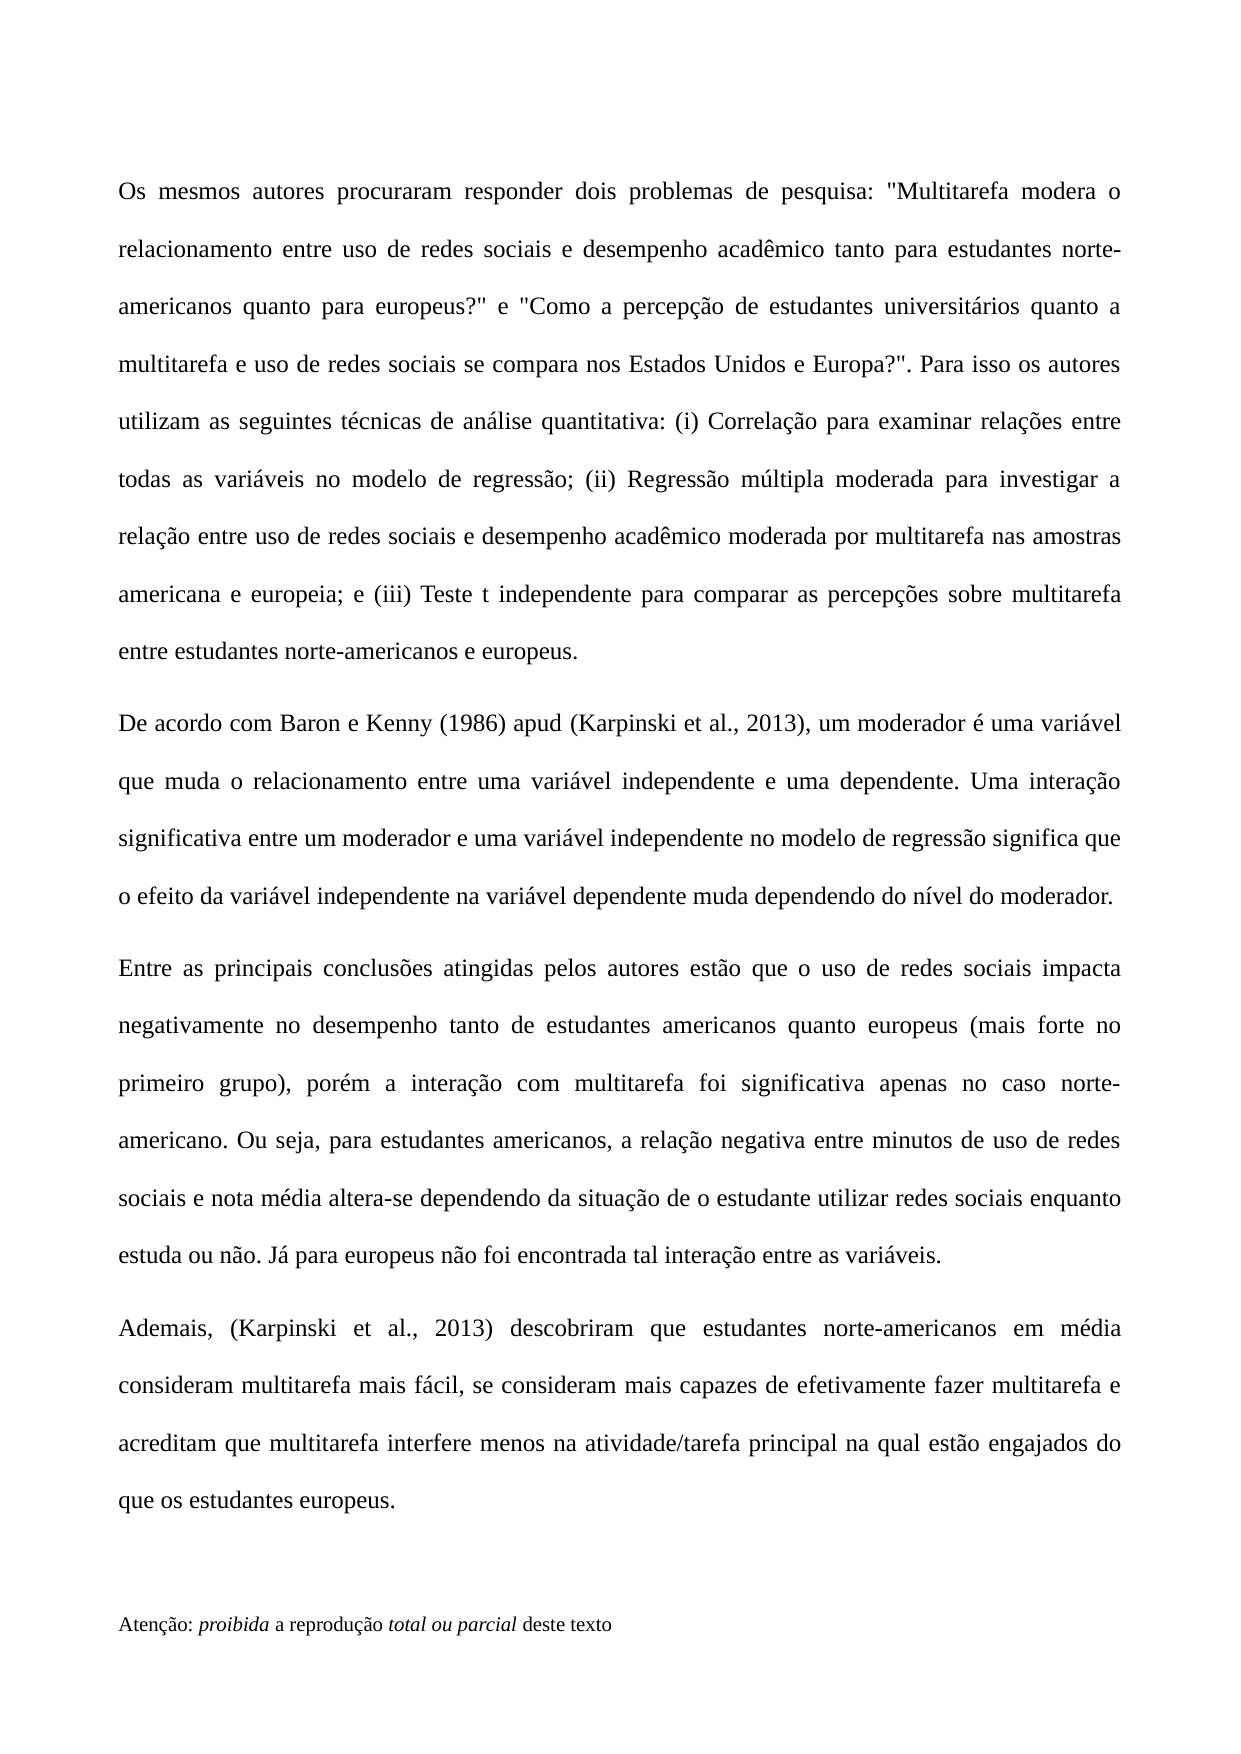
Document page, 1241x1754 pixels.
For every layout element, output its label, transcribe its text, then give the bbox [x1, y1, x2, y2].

text De acordo com Baron e Kenny (1986) apud (Karpinski et al., 2013), um moderador é uma variável que muda o relacionamento entre uma variável independente e uma dependente. Uma interação significativa entre um moderador e uma variável independente no modelo de regressão significa que o efeito da variável independente na variável dependente muda dependendo do nível do moderador. [118, 708, 1122, 910]
text Ademais, (Karpinski et al., 2013) descobriram que estudantes norte-americanos em média consideram multitarefa mais fácil, se consideram mais capazes de efetivamente fazer multitarefa e acreditam que multitarefa interfere menos na atividade/tarefa principal na qual estão engajados do que os estudantes europeus. [118, 1313, 1122, 1514]
text Os mesmos autores procuraram responder dois problemas de pesquisa: "Multitarefa modera o relacionamento entre uso de redes sociais e desempenho acadêmico tanto para estudantes norte-americanos quanto para europeus?" e "Como a percepção de estudantes universitários quanto a multitarefa e uso de redes sociais se compara nos Estados Unidos e Europa?". Para isso os autores utilizam as seguintes técnicas de análise quantitativa: (i) Correlação para examinar relações entre todas as variáveis no modelo de regressão; (ii) Regressão múltipla moderada para investigar a relação entre uso de redes sociais e desempenho acadêmico moderada por multitarefa nas amostras americana e europeia; e (iii) Teste t independente para comparar as percepções sobre multitarefa entre estudantes norte-americanos e europeus. [118, 176, 1122, 665]
text Entre as principais conclusões atingidas pelos autores estão que o uso de redes sociais impacta negativamente no desempenho tanto de estudantes americanos quanto europeus (mais forte no primeiro grupo), porém a interação com multitarefa foi significativa apenas no caso norte-americano. Ou seja, para estudantes americanos, a relação negativa entre minutos de uso de redes sociais e nota média altera-se dependendo da situação de o estudante utilizar redes sociais enquanto estuda ou não. Já para europeus não foi encontrada tal interação entre as variáveis. [118, 953, 1122, 1269]
